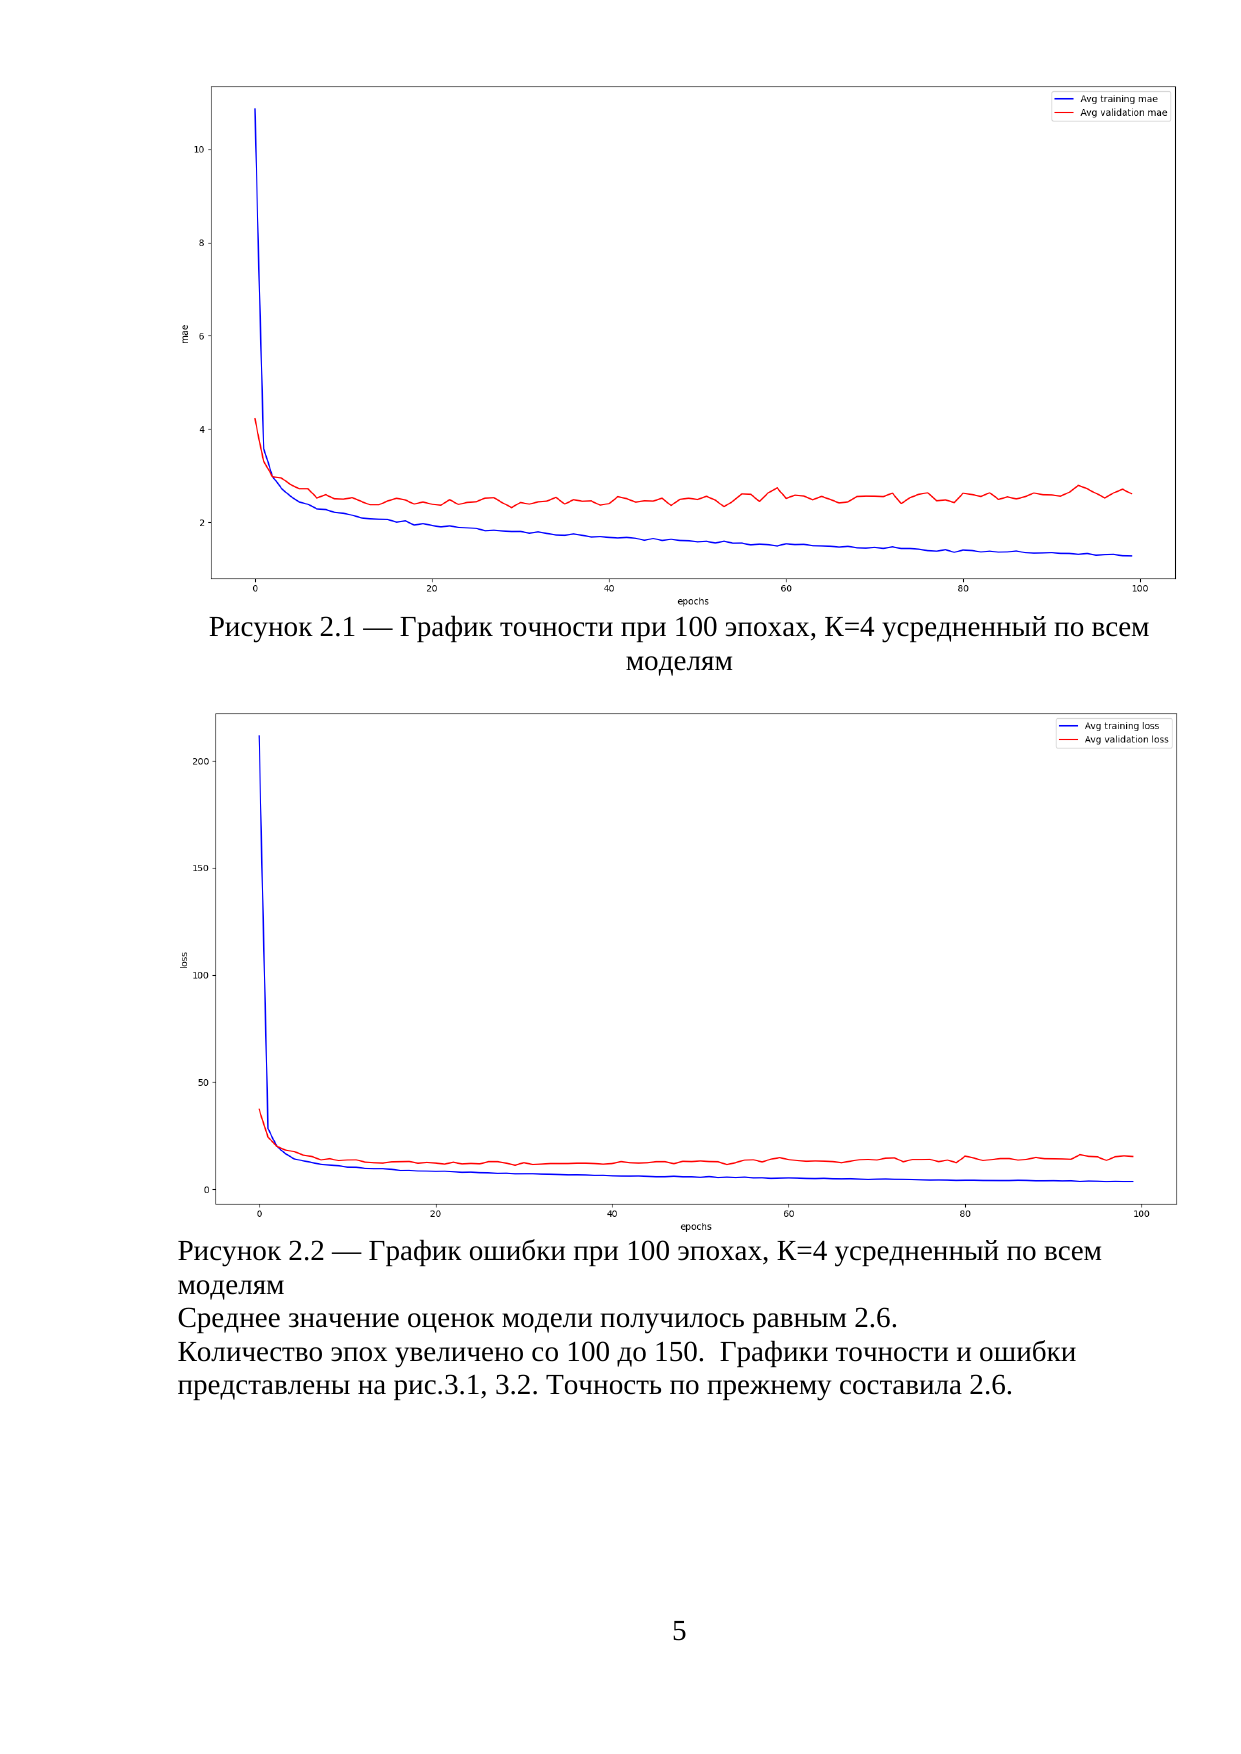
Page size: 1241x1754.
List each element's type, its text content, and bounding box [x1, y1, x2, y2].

text Рисунок 2.1 — График точности при 100 эпохах, К=4 усредненный по всем моделям [177, 610, 1181, 677]
picture [177, 710, 1182, 1234]
text Рисунок 2.2 — График ошибки при 100 эпохах, К=4 усредненный по всем моделям [177, 1234, 1181, 1300]
picture [177, 81, 1182, 610]
text Количество эпох увеличено со 100 до 150. Графики точности и ошибки представлены на рис.3.1, 3.2. Точность по прежнему составила 2.6. [177, 1334, 1181, 1401]
text Среднее значение оценок модели получилось равным 2.6. [177, 1300, 1181, 1334]
